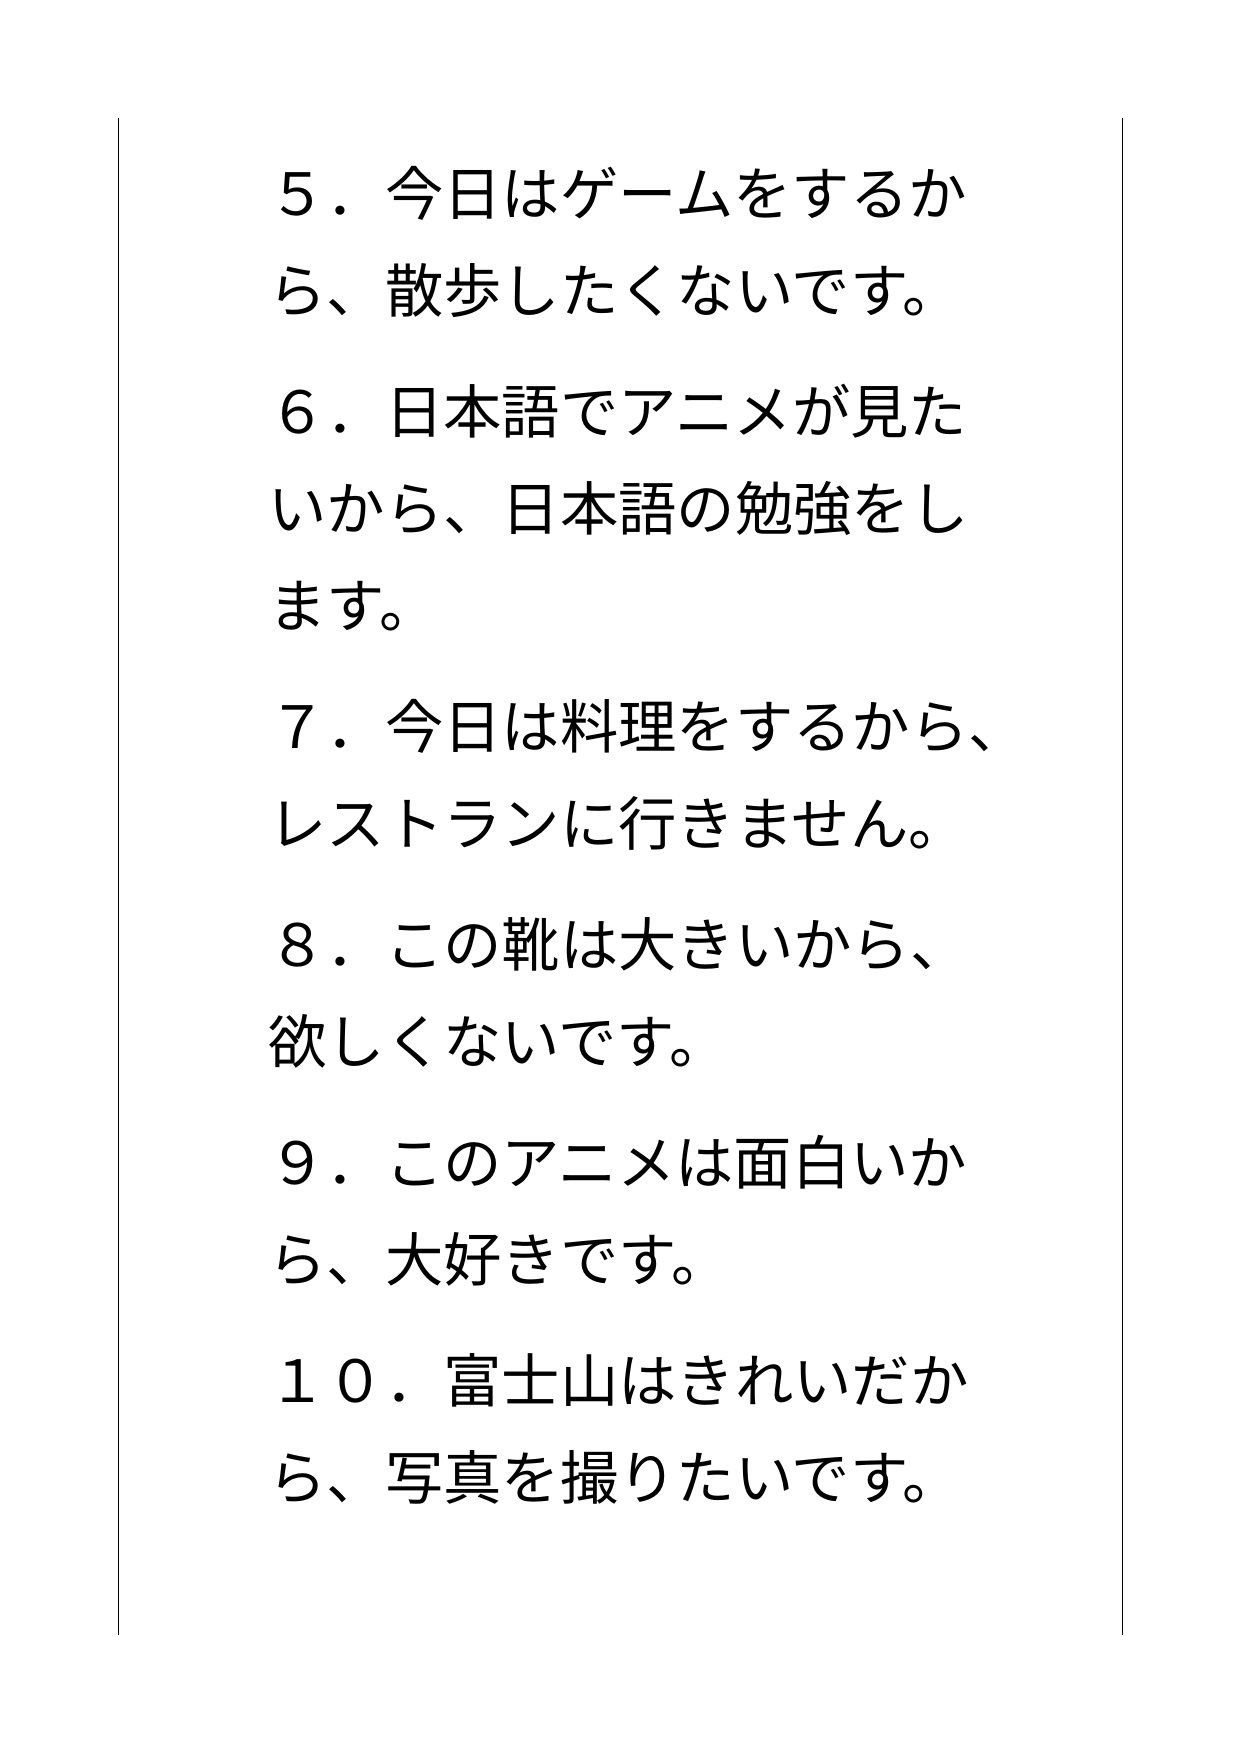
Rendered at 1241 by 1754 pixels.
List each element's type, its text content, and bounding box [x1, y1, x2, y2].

text ８．この靴は大きいから、欲しくないです。 [268, 899, 972, 1081]
text ７．今日は料理をするから、レストランに行きません。 [268, 681, 972, 863]
text １０．富士山はきれいだから、写真を撮りたいです。 [268, 1335, 972, 1516]
text ５．今日はゲームをするから、散歩したくないです。 [268, 148, 972, 330]
text ６．日本語でアニメが見たいから、日本語の勉強をします。 [268, 366, 972, 645]
text ９．このアニメは面白いから、大好きです。 [268, 1117, 972, 1298]
